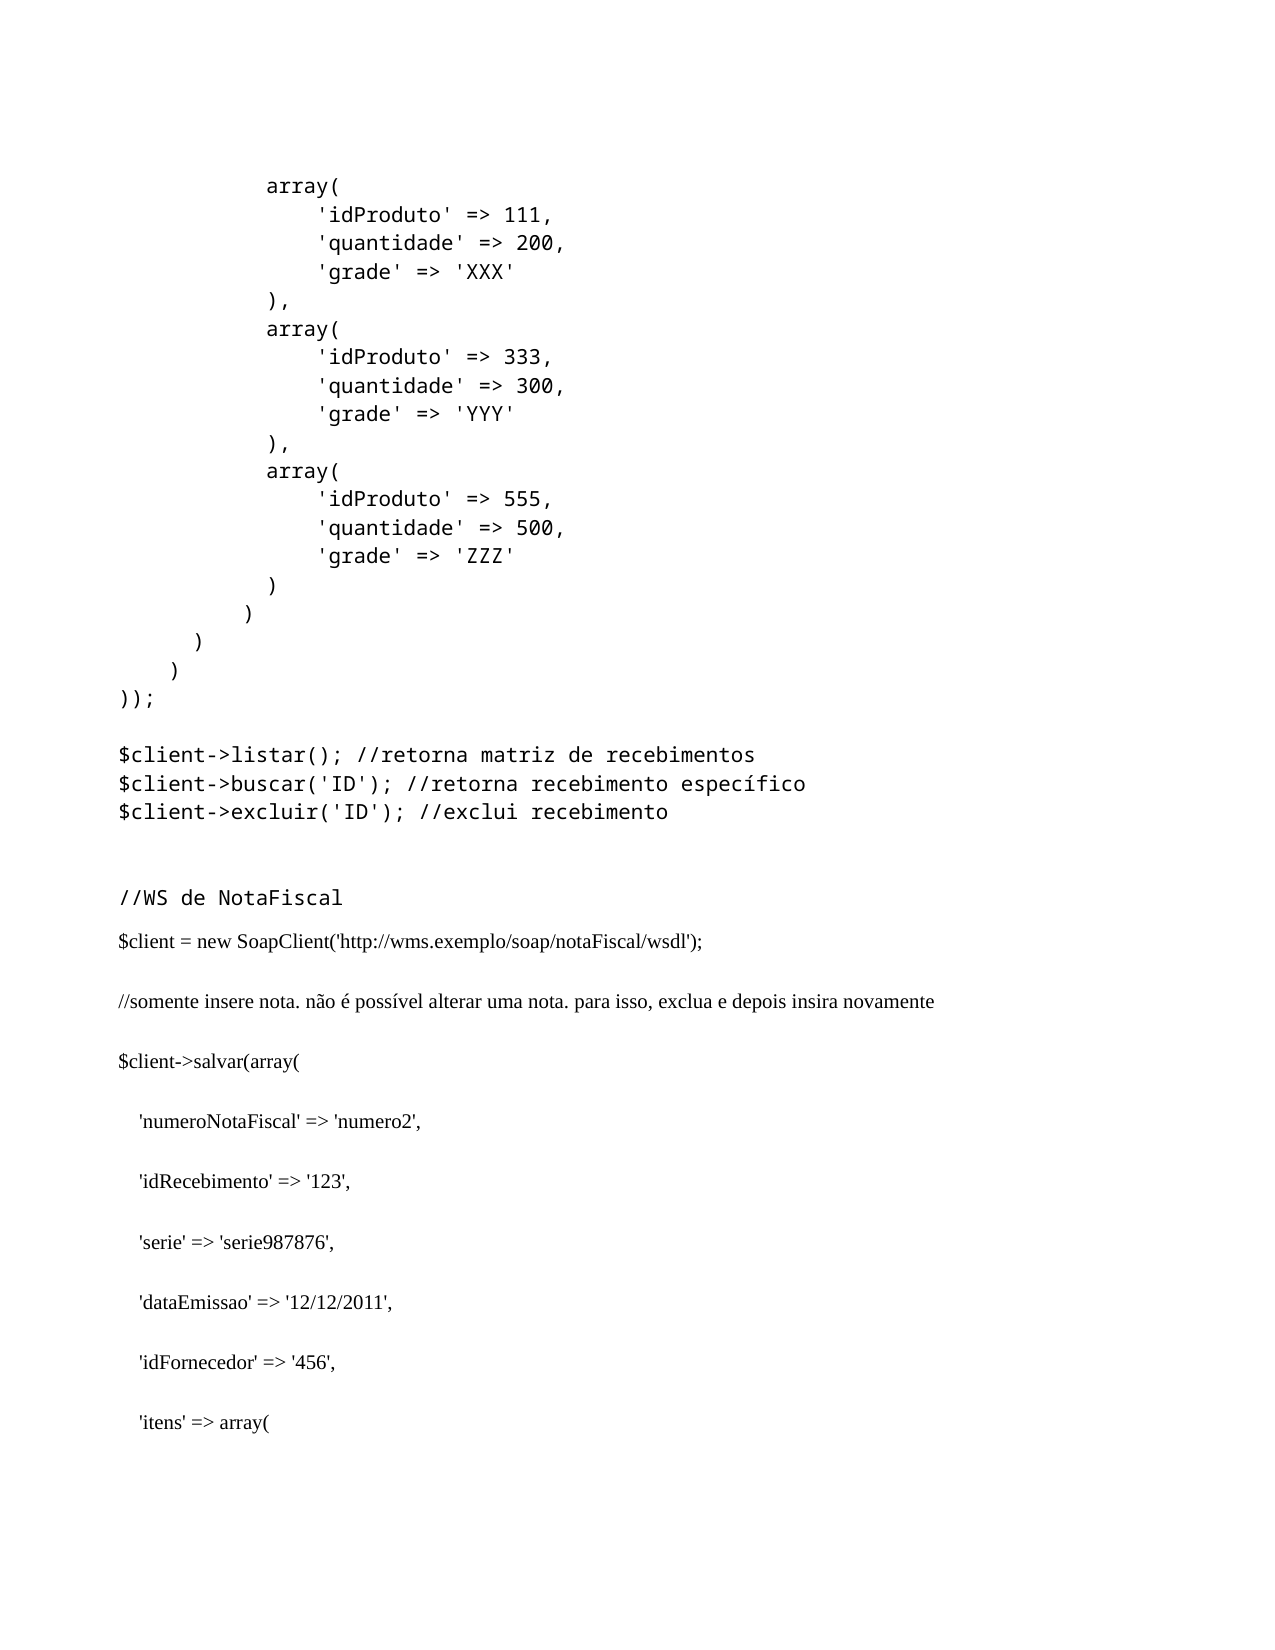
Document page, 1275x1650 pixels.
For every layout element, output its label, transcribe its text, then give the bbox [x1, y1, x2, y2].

text //WS de NotaFiscal [118, 883, 1157, 911]
text 'idProduto' => 111, [118, 200, 1157, 228]
text $client->excluir('ID'); //exclui recebimento [118, 797, 1157, 826]
text 'idFornecedor' => '456', [118, 1350, 1157, 1374]
text $client->salvar(array( [118, 1049, 1157, 1073]
text 'serie' => 'serie987876', [118, 1229, 1157, 1254]
text ) [118, 627, 1157, 655]
text $client->buscar('ID'); //retorna recebimento específico [118, 769, 1157, 797]
text 'idRecebimento' => '123', [118, 1169, 1157, 1193]
text 'grade' => 'YYY' [118, 399, 1157, 428]
text ) [118, 655, 1157, 683]
text array( [118, 314, 1157, 342]
text 'dataEmissao' => '12/12/2011', [118, 1290, 1157, 1314]
text //somente insere nota. não é possível alterar uma nota. para isso, exclua e depois insira novamente [118, 989, 1157, 1013]
text 'grade' => 'ZZZ' [118, 541, 1157, 570]
text )); [118, 683, 1157, 712]
text $client = new SoapClient('http://wms.exemplo/soap/notaFiscal/wsdl'); [118, 929, 1157, 953]
text 'itens' => array( [118, 1410, 1157, 1434]
text 'idProduto' => 555, [118, 484, 1157, 513]
text $client->listar(); //retorna matriz de recebimentos [118, 740, 1157, 769]
text ), [118, 285, 1157, 314]
text 'idProduto' => 333, [118, 342, 1157, 371]
text ) [118, 598, 1157, 627]
text 'grade' => 'XXX' [118, 257, 1157, 285]
text 'quantidade' => 500, [118, 513, 1157, 541]
text ), [118, 428, 1157, 456]
text 'quantidade' => 200, [118, 228, 1157, 257]
text array( [118, 456, 1157, 484]
text 'quantidade' => 300, [118, 371, 1157, 399]
text 'numeroNotaFiscal' => 'numero2', [118, 1109, 1157, 1133]
text array( [118, 172, 1157, 200]
text ) [118, 570, 1157, 598]
